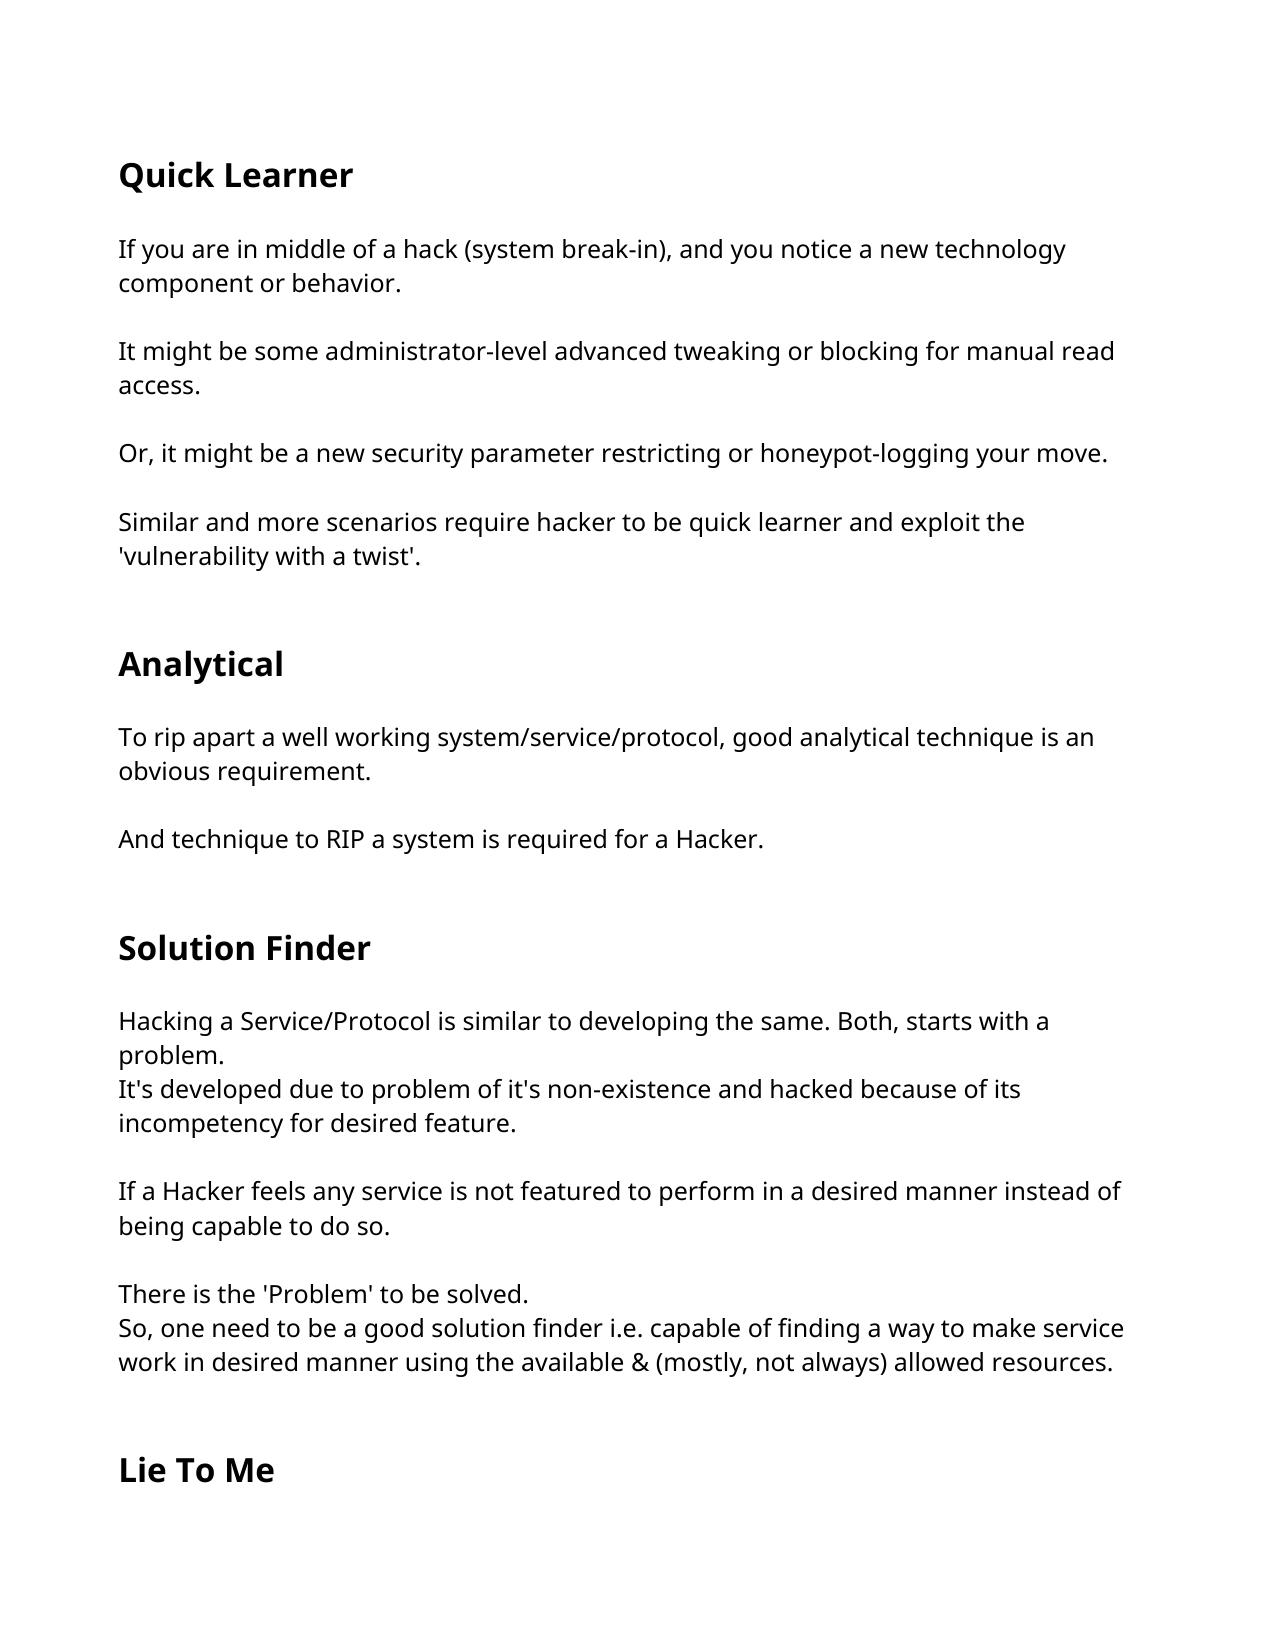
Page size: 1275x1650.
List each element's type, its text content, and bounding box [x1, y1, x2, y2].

text It's developed due to problem of it's non-existence and hacked because of its incompetency for desired feature. [118, 1072, 1157, 1140]
text Solution Finder [118, 924, 1157, 970]
text Similar and more scenarios require hacker to be quick learner and exploit the 'vulnerability with a twist'. [118, 504, 1157, 572]
text Hacking a Service/Protocol is similar to developing the same. Both, starts with a problem. [118, 1004, 1157, 1072]
text If a Hacker feels any service is not featured to perform in a desired manner instead of being capable to do so. [118, 1174, 1157, 1242]
text Lie To Me [118, 1447, 1157, 1492]
text There is the 'Problem' to be solved. [118, 1276, 1157, 1310]
text So, one need to be a good solution finder i.e. capable of finding a way to make service work in desired manner using the available & (mostly, not always) allowed resources. [118, 1310, 1157, 1378]
text To rip apart a well working system/service/protocol, good analytical technique is an obvious requirement. [118, 720, 1157, 788]
text Or, it might be a new security parameter restricting or honeypot-logging your move. [118, 436, 1157, 470]
text Quick Learner [118, 152, 1157, 198]
text Analytical [118, 640, 1157, 686]
text It might be some administrator-level advanced tweaking or blocking for manual read access. [118, 334, 1157, 402]
text And technique to RIP a system is required for a Hacker. [118, 822, 1157, 856]
text If you are in middle of a hack (system break-in), and you notice a new technology component or behavior. [118, 232, 1157, 300]
